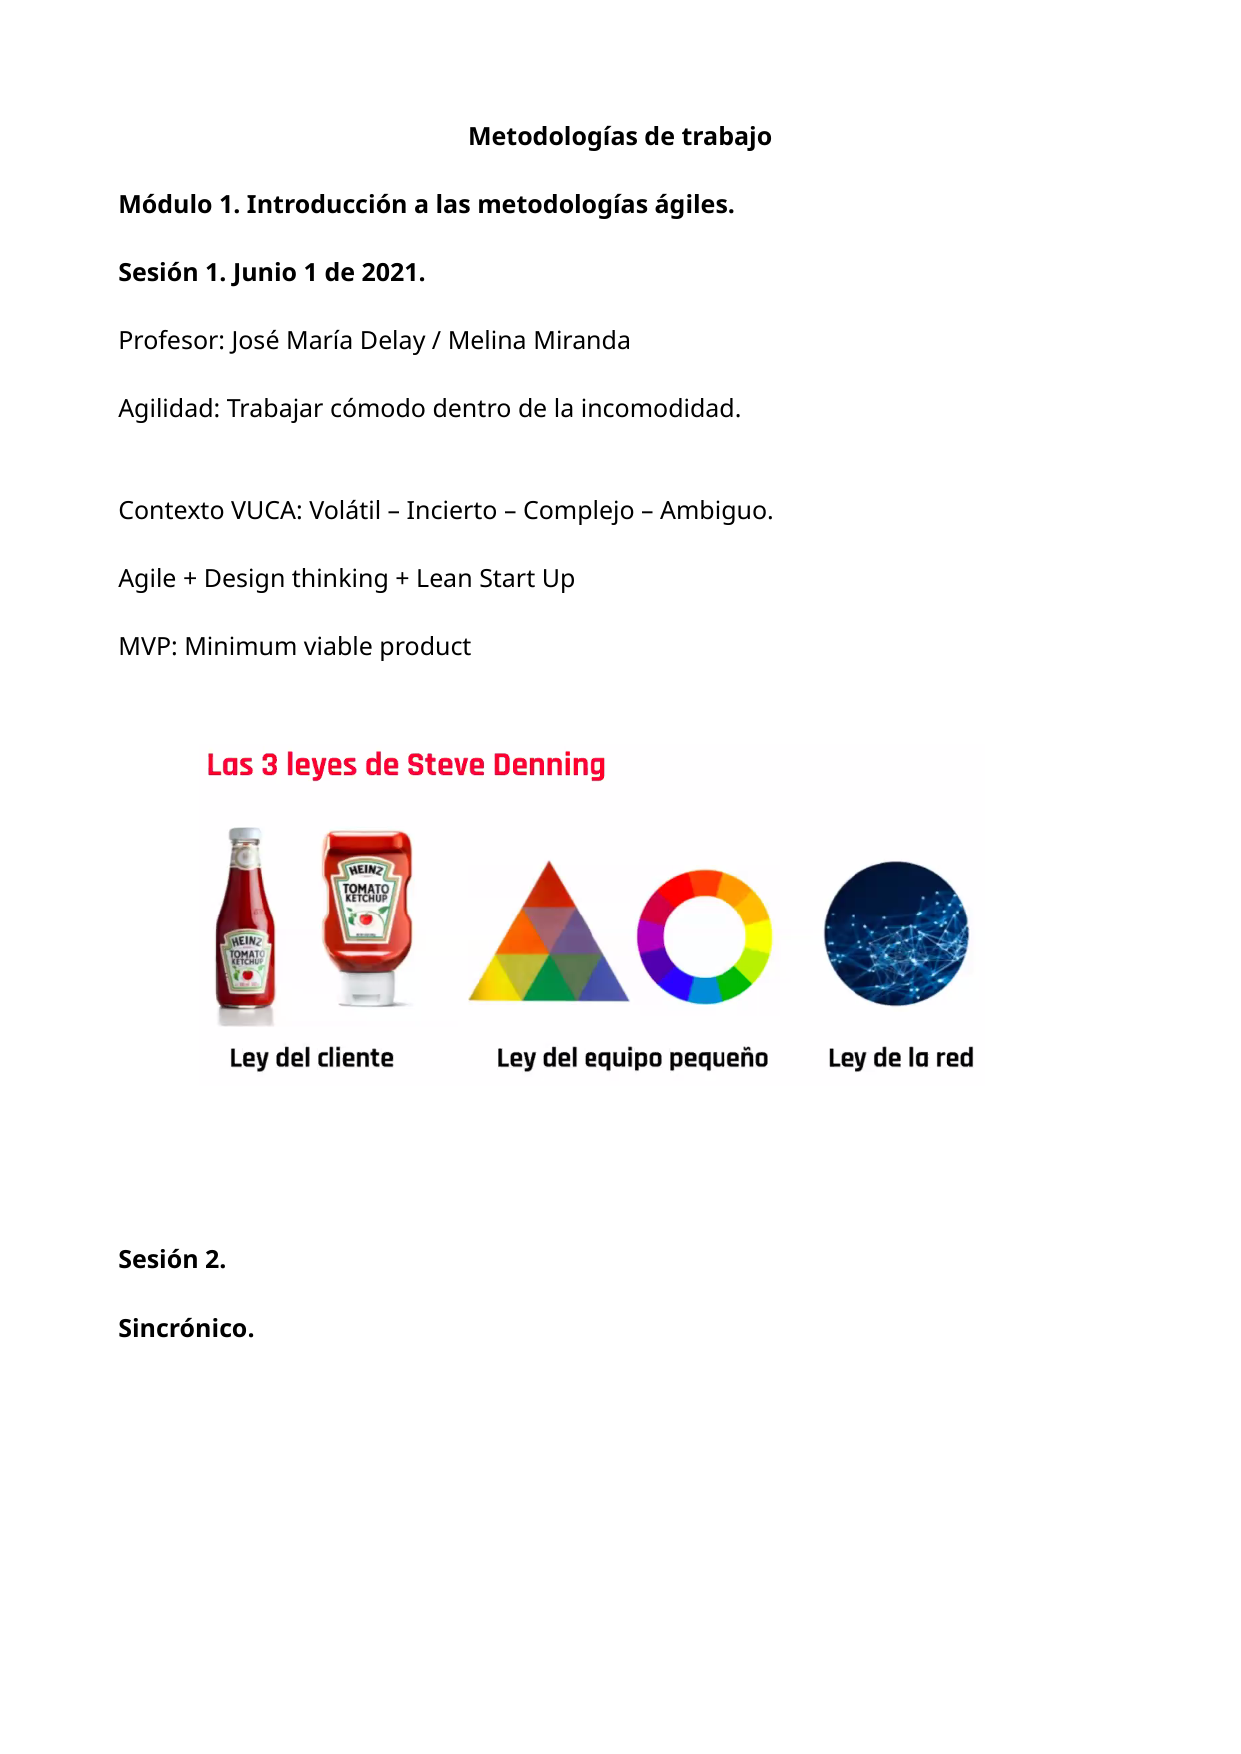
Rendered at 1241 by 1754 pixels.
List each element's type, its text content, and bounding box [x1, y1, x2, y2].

text Profesor: José María Delay / Melina Miranda [118, 322, 1122, 357]
text Sincrónico. [118, 1310, 1122, 1344]
text Agile + Design thinking + Lean Start Up [118, 561, 1122, 595]
text Metodologías de trabajo [118, 118, 1122, 152]
text Módulo 1. Introducción a las metodologías ágiles. [118, 186, 1122, 220]
text MVP: Minimum viable product [118, 629, 1122, 663]
text Sesión 1. Junio 1 de 2021. [118, 254, 1122, 288]
text Contexto VUCA: Volátil – Incierto – Complejo – Ambiguo. [118, 493, 1122, 527]
picture [198, 744, 986, 1086]
text Agilidad: Trabajar cómodo dentro de la incomodidad. [118, 391, 1122, 425]
text Sesión 2. [118, 1242, 1122, 1276]
